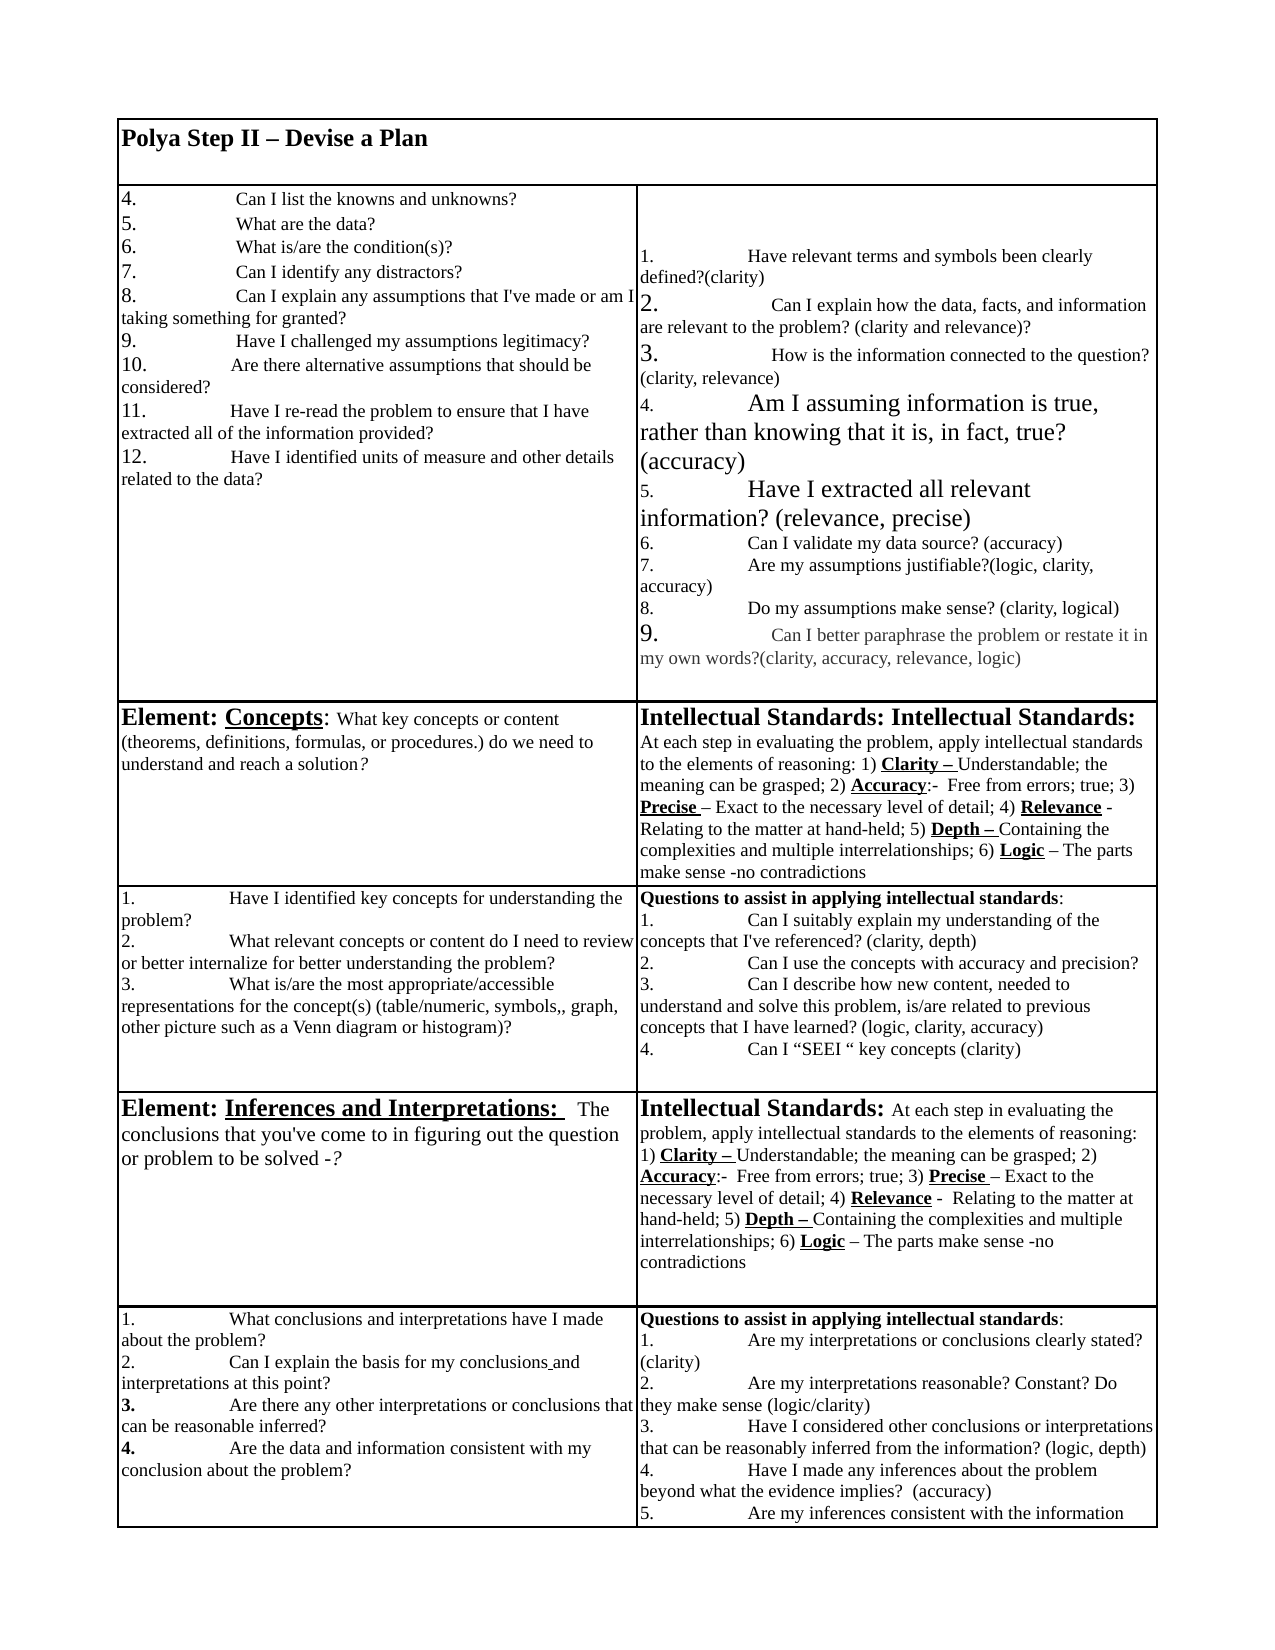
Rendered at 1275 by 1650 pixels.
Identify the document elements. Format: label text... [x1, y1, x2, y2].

table_cell Intellectual Standards: At each step in evaluating the problem, apply intellectual standards to the elements of reasoning: 1) Clarity – Understandable; the meaning can be grasped; 2) Accuracy:- Free from errors; true; 3) Precise – Exact to the necessary level of detail; 4) Relevance - Relating to the matter at hand-held; 5) Depth – Containing the complexities and multiple interrelationships; 6) Logic – The parts make sense -no contradictions [638, 1093, 1156, 1305]
table_cell Questions to assist in applying intellectual standards: 1. Can I suitably explain my understanding of the concepts that I've referenced? (clarity, depth) 2. Can I use the concepts with accuracy and precision? 3. Can I describe how new content, needed to understand and solve this problem, is/are related to previous concepts that I have learned? (logic, clarity, accuracy) 4. Can I “SEEI “ key concepts (clarity) [638, 887, 1156, 1091]
table_cell 1. Have relevant terms and symbols been clearly defined?(clarity) 2. Can I explain how the data, facts, and information are relevant to the problem? (clarity and relevance)? 3. How is the information connected to the question? (clarity, relevance) 4. Am I assuming information is true, rather than knowing that it is, in fact, true? (accuracy) 5. Have I extracted all relevant information? (relevance, precise) 6. Can I validate my data source? (accuracy) 7. Are my assumptions justifiable?(logic, clarity, accuracy) 8. Do my assumptions make sense? (clarity, logical) 9. Can I better paraphrase the problem or restate it in my own words?(clarity, accuracy, relevance, logic) [638, 186, 1156, 700]
table_cell Intellectual Standards: Intellectual Standards: At each step in evaluating the problem, apply intellectual standards to the elements of reasoning: 1) Clarity – Understandable; the meaning can be grasped; 2) Accuracy:- Free from errors; true; 3) Precise – Exact to the necessary level of detail; 4) Relevance - Relating to the matter at hand-held; 5) Depth – Containing the complexities and multiple interrelationships; 6) Logic – The parts make sense -no contradictions [638, 703, 1156, 885]
table_cell Questions to assist in applying intellectual standards: 1. Are my interpretations or conclusions clearly stated? (clarity) 2. Are my interpretations reasonable? Constant? Do they make sense (logic/clarity) 3. Have I considered other conclusions or interpretations that can be reasonably inferred from the information? (logic, depth) 4. Have I made any inferences about the problem beyond what the evidence implies? (accuracy) 5. Are my inferences consistent with the information [638, 1308, 1156, 1526]
table_header Polya Step II – Devise a Plan [119, 120, 1156, 184]
table_cell 1. What conclusions and interpretations have I made about the problem? 2. Can I explain the basis for my conclusions and interpretations at this point? 3. Are there any other interpretations or conclusions that can be reasonable inferred? 4. Are the data and information consistent with my conclusion about the problem? [119, 1308, 636, 1526]
table_cell Element: Inferences and Interpretations: The conclusions that you've come to in figuring out the question or problem to be solved -? [119, 1093, 636, 1305]
table_cell 1. Have I identified key concepts for understanding the problem? 2. What relevant concepts or content do I need to review or better internalize for better understanding the problem? 3. What is/are the most appropriate/accessible representations for the concept(s) (table/numeric, symbols,, graph, other picture such as a Venn diagram or histogram)? [119, 887, 636, 1091]
table_cell 4. Can I list the knowns and unknowns? 5. What are the data? 6. What is/are the condition(s)? 7. Can I identify any distractors? 8. Can I explain any assumptions that I've made or am I taking something for granted? 9. Have I challenged my assumptions legitimacy? 10. Are there alternative assumptions that should be considered? 11. Have I re-read the problem to ensure that I have extracted all of the information provided? 12. Have I identified units of measure and other details related to the data? [119, 186, 636, 700]
table_cell Element: Concepts: What key concepts or content (theorems, definitions, formulas, or procedures.) do we need to understand and reach a solution? [119, 703, 636, 885]
